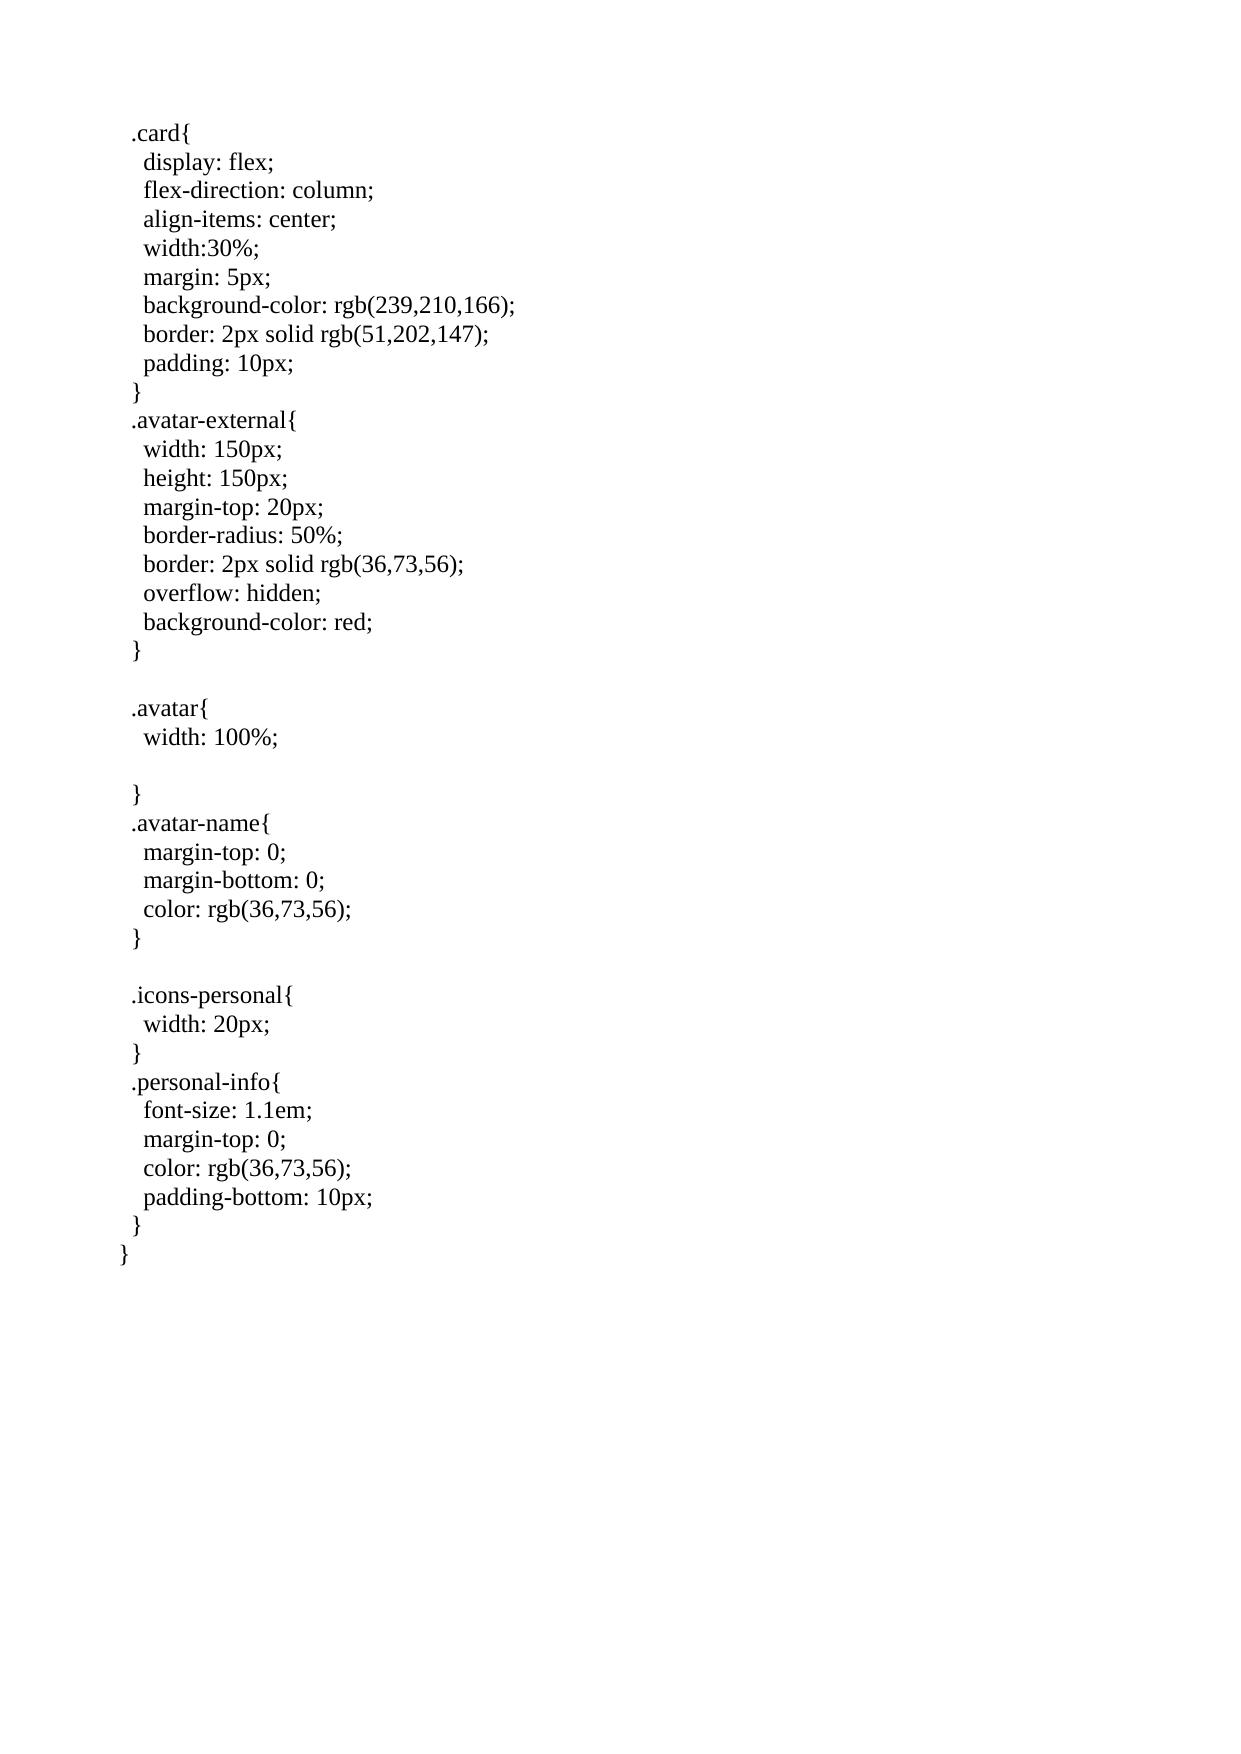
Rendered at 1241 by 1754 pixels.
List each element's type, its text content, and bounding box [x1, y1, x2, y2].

text } [118, 779, 1122, 808]
text .card{ [118, 118, 1122, 147]
text border: 2px solid rgb(36,73,56); [118, 549, 1122, 578]
text margin-top: 0; [118, 1124, 1122, 1153]
text align-items: center; [118, 204, 1122, 233]
text height: 150px; [118, 463, 1122, 492]
text width: 150px; [118, 434, 1122, 463]
text color: rgb(36,73,56); [118, 894, 1122, 923]
text padding-bottom: 10px; [118, 1182, 1122, 1211]
text } [118, 636, 1122, 664]
text font-size: 1.1em; [118, 1096, 1122, 1124]
text } [118, 923, 1122, 952]
text margin-top: 0; [118, 837, 1122, 866]
text overflow: hidden; [118, 578, 1122, 607]
text } [118, 1038, 1122, 1067]
text flex-direction: column; [118, 176, 1122, 204]
text } [118, 377, 1122, 406]
text width: 100%; [118, 722, 1122, 751]
text width: 20px; [118, 1009, 1122, 1038]
text .personal-info{ [118, 1067, 1122, 1096]
text display: flex; [118, 147, 1122, 176]
text background-color: rgb(239,210,166); [118, 291, 1122, 319]
text margin-top: 20px; [118, 492, 1122, 521]
text margin-bottom: 0; [118, 866, 1122, 894]
text .avatar-name{ [118, 808, 1122, 837]
text } [118, 1211, 1122, 1239]
text padding: 10px; [118, 348, 1122, 377]
text background-color: red; [118, 607, 1122, 636]
text border: 2px solid rgb(51,202,147); [118, 319, 1122, 348]
text .avatar{ [118, 693, 1122, 722]
text margin: 5px; [118, 262, 1122, 291]
text .icons-personal{ [118, 981, 1122, 1009]
text .avatar-external{ [118, 406, 1122, 434]
text color: rgb(36,73,56); [118, 1153, 1122, 1182]
text width:30%; [118, 233, 1122, 262]
text } [118, 1239, 1122, 1268]
text border-radius: 50%; [118, 521, 1122, 549]
